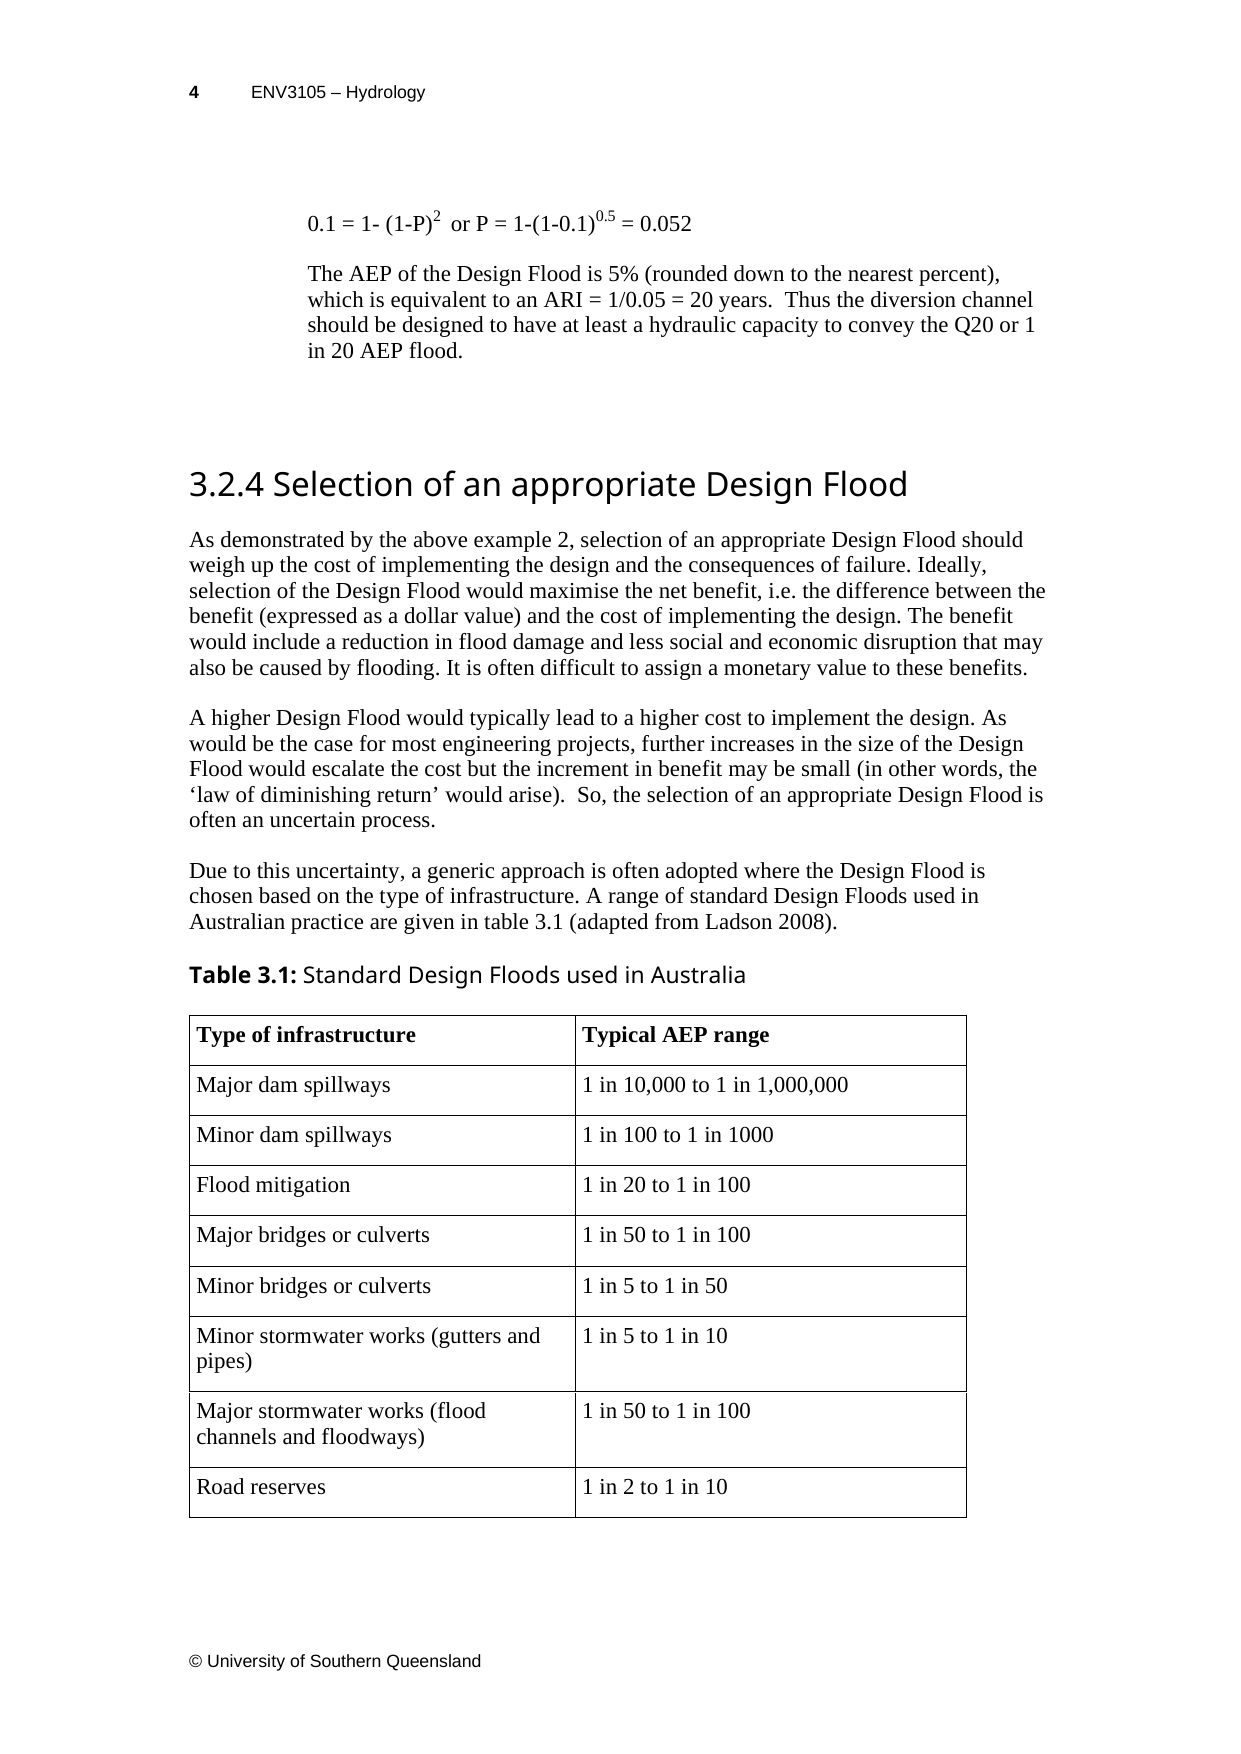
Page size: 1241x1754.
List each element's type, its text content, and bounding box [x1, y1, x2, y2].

table_cell Minor stormwater works (gutters and pipes) [190, 1317, 575, 1391]
table_cell Major bridges or culverts [190, 1216, 575, 1266]
table_cell 1 in 20 to 1 in 100 [576, 1166, 966, 1215]
table_cell Road reserves [190, 1468, 575, 1517]
table_cell 1 in 2 to 1 in 10 [576, 1468, 966, 1517]
table_cell Major stormwater works (flood channels and floodways) [190, 1393, 575, 1467]
table_cell 1 in 50 to 1 in 100 [576, 1216, 966, 1266]
text Table 3.1: Standard Design Floods used in Australia [189, 959, 1051, 990]
subtitle Selection of an appropriate Design Flood [189, 461, 1051, 506]
table_cell 1 in 5 to 1 in 10 [576, 1317, 966, 1391]
text A higher Design Flood would typically lead to a higher cost to implement the design. As would be the case for most engineering projects, further increases in the size of the Design Flood would escalate the cost but the increment in benefit may be small (in other words, the ‘law of diminishing return’ would arise). So, the selection of an appropriate Design Flood is often an uncertain process. [189, 705, 1051, 832]
table_cell 1 in 100 to 1 in 1000 [576, 1116, 966, 1165]
table_cell 1 in 10,000 to 1 in 1,000,000 [576, 1066, 966, 1115]
table_cell 1 in 5 to 1 in 50 [576, 1267, 966, 1316]
table_cell Flood mitigation [190, 1166, 575, 1215]
text As demonstrated by the above example 2, selection of an appropriate Design Flood should weigh up the cost of implementing the design and the consequences of failure. Ideally, selection of the Design Flood would maximise the net benefit, i.e. the difference between the benefit (expressed as a dollar value) and the cost of implementing the design. The benefit would include a reduction in flood damage and less social and economic disruption that may also be caused by flooding. It is often difficult to assign a monetary value to these benefits. [189, 527, 1051, 680]
table_cell 1 in 50 to 1 in 100 [576, 1393, 966, 1467]
table_cell [189, 207, 307, 381]
table_cell Major dam spillways [190, 1066, 575, 1115]
table_cell Minor bridges or culverts [190, 1267, 575, 1316]
table_header Typical AEP range [576, 1016, 966, 1065]
table_cell 0.1 = 1- (1-P)2 or P = 1-(1-0.1)0.5 = 0.052 The AEP of the Design Flood is 5% (rounded down to the nearest percent), which is equivalent to an ARI = 1/0.05 = 20 years. Thus the diversion channel should be designed to have at least a hydraulic capacity to convey the Q20 or 1 in 20 AEP flood. [307, 207, 1051, 381]
table_header Type of infrastructure [190, 1016, 575, 1065]
table_cell Minor dam spillways [190, 1116, 575, 1165]
text Due to this uncertainty, a generic approach is often adopted where the Design Flood is chosen based on the type of infrastructure. A range of standard Design Floods used in Australian practice are given in table 3.1 (adapted from Ladson 2008). [189, 857, 1051, 934]
